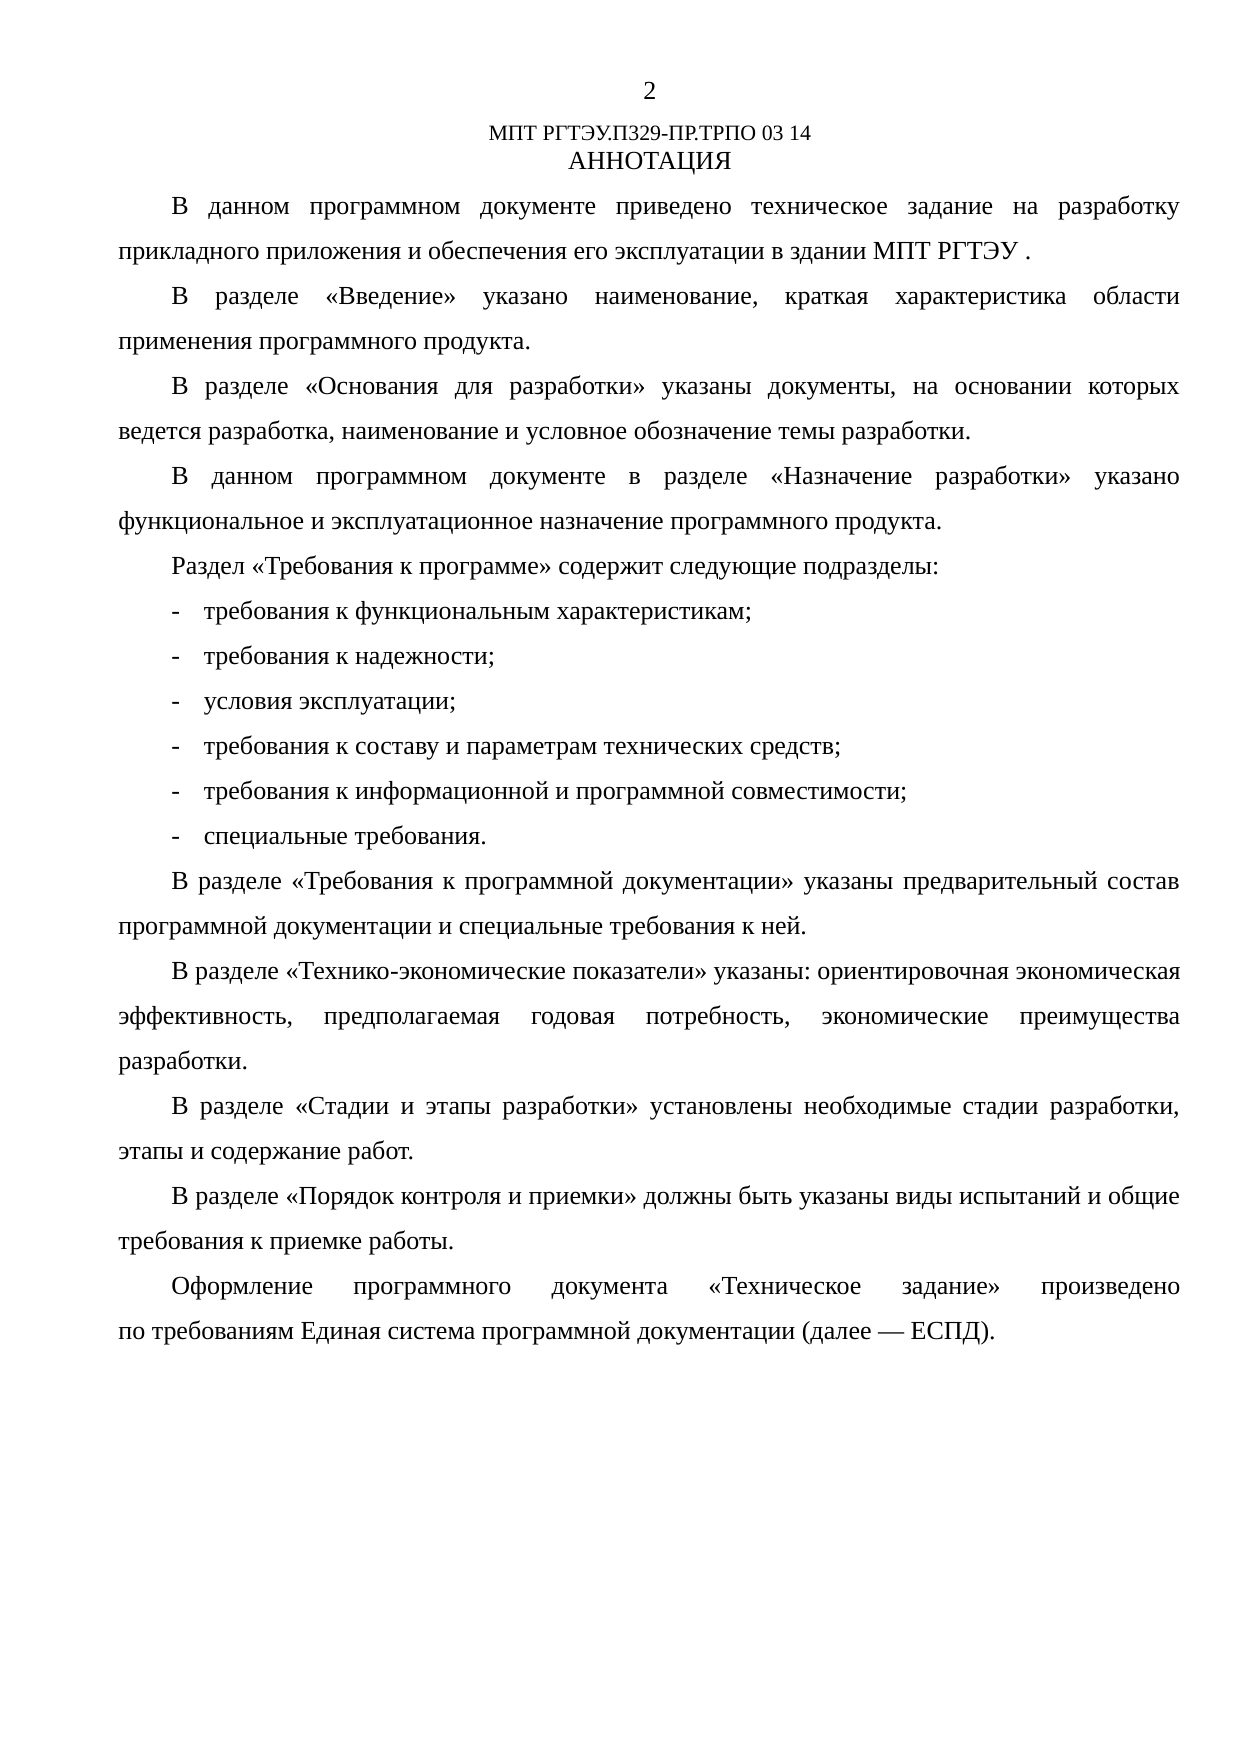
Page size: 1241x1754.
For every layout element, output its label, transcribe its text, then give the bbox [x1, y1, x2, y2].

text В разделе «Основания для разработки» указаны документы, на основании которых ведется разработка, наименование и условное обозначение темы разработки. [118, 370, 1181, 445]
subtitle требования к информационной и программной совместимости; [118, 775, 1181, 805]
text В разделе «Введение» указано наименование, краткая характеристика области применения программного продукта. [118, 280, 1181, 355]
subtitle требования к составу и параметрам технических средств; [118, 730, 1181, 760]
text В данном программном документе в разделе «Назначение разработки» указано функциональное и эксплуатационное назначение программного продукта. [118, 460, 1181, 535]
subtitle условия эксплуатации; [118, 685, 1181, 715]
subtitle требования к надежности; [118, 640, 1181, 670]
text В разделе «Требования к программной документации» указаны предварительный состав программной документации и специальные требования к ней. [118, 865, 1181, 940]
text Раздел «Требования к программе» содержит следующие подразделы: [118, 550, 1181, 580]
text В разделе «Технико­‑экономические показатели» указаны: ориентировочная экономическая эффективность, предполагаемая годовая потребность, экономические преимущества разработки. [118, 955, 1181, 1075]
text В данном программном документе приведено техническое задание на разработку прикладного приложения и обеспечения его эксплуатации в здании МПТ РГТЭУ . [118, 190, 1181, 265]
subtitle специальные требования. [118, 820, 1181, 850]
text Аннотация [118, 145, 1181, 175]
text В разделе «Порядок контроля и приемки» должны быть указаны виды испытаний и общие требования к приемке работы. [118, 1180, 1181, 1255]
text В разделе «Стадии и этапы разработки» установлены необходимые стадии разработки, этапы и содержание работ. [118, 1090, 1181, 1165]
subtitle требования к функциональным характеристикам; [118, 595, 1181, 625]
text Оформление программного документа «Техническое задание» произведено по требованиям Единая система программной документации (далее — ЕСПД). [118, 1270, 1181, 1345]
